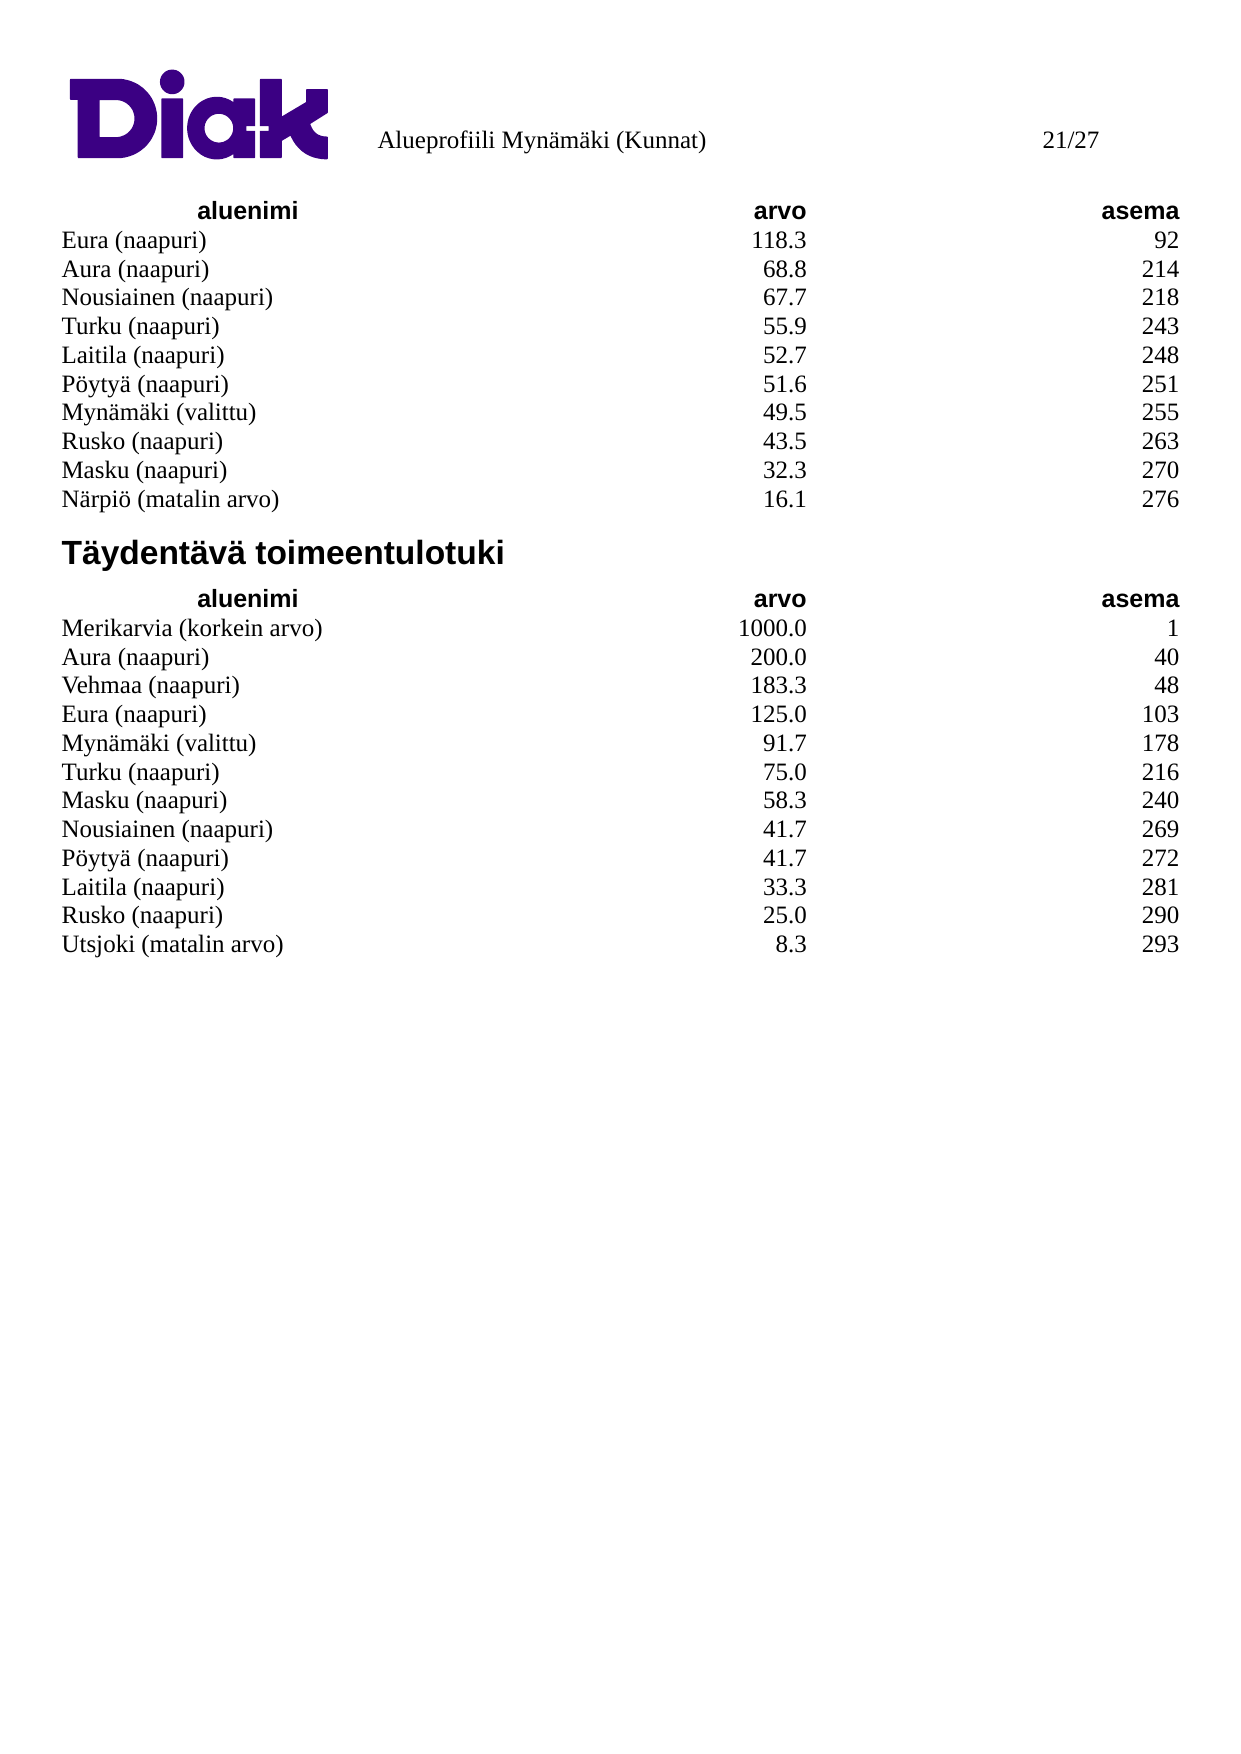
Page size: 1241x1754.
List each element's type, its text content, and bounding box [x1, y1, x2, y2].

table_cell 43.5 [434, 426, 806, 455]
table_cell 183.3 [434, 671, 806, 699]
table_header aluenimi [61, 584, 434, 613]
table_cell 103 [806, 699, 1179, 728]
table_cell 1 [806, 613, 1179, 642]
table_cell Nousiainen (naapuri) [61, 814, 434, 843]
table_cell 52.7 [434, 340, 806, 369]
table_cell 48 [806, 671, 1179, 699]
table_cell 41.7 [434, 814, 806, 843]
table_cell 251 [806, 369, 1179, 397]
table_cell 1000.0 [434, 613, 806, 642]
table_cell 178 [806, 728, 1179, 757]
table_cell 58.3 [434, 786, 806, 814]
table_cell 32.3 [434, 455, 806, 484]
table_header arvo [434, 584, 806, 613]
table_cell Masku (naapuri) [61, 455, 434, 484]
table_cell 55.9 [434, 311, 806, 340]
subtitle Täydentävä toimeentulotuki [61, 533, 1179, 572]
table_cell Merikarvia (korkein arvo) [61, 613, 434, 642]
table_cell Vehmaa (naapuri) [61, 671, 434, 699]
table_cell 67.7 [434, 283, 806, 311]
table_cell Aura (naapuri) [61, 254, 434, 282]
table_cell Laitila (naapuri) [61, 340, 434, 369]
table_header asema [806, 196, 1179, 225]
table_cell 248 [806, 340, 1179, 369]
table_cell Pöytyä (naapuri) [61, 843, 434, 872]
table_cell 240 [806, 786, 1179, 814]
table_cell 263 [806, 426, 1179, 455]
table_cell 118.3 [434, 225, 806, 254]
table_cell Turku (naapuri) [61, 311, 434, 340]
table_cell 40 [806, 642, 1179, 671]
table_cell 200.0 [434, 642, 806, 671]
table_cell Eura (naapuri) [61, 699, 434, 728]
table_cell 216 [806, 757, 1179, 786]
table_cell 293 [806, 929, 1179, 958]
table_cell 218 [806, 283, 1179, 311]
table_cell Rusko (naapuri) [61, 901, 434, 929]
table_cell 41.7 [434, 843, 806, 872]
table_cell Laitila (naapuri) [61, 872, 434, 901]
table_cell 91.7 [434, 728, 806, 757]
table_cell 92 [806, 225, 1179, 254]
table_cell Turku (naapuri) [61, 757, 434, 786]
table_cell Eura (naapuri) [61, 225, 434, 254]
table_cell 33.3 [434, 872, 806, 901]
table_cell 8.3 [434, 929, 806, 958]
table_cell 276 [806, 484, 1179, 512]
table_header aluenimi [61, 196, 434, 225]
table_cell 25.0 [434, 901, 806, 929]
table_cell 49.5 [434, 398, 806, 426]
table_cell Aura (naapuri) [61, 642, 434, 671]
table_cell 16.1 [434, 484, 806, 512]
table_cell 255 [806, 398, 1179, 426]
table_cell Närpiö (matalin arvo) [61, 484, 434, 512]
table_header arvo [434, 196, 806, 225]
table_cell 75.0 [434, 757, 806, 786]
table_header asema [806, 584, 1179, 613]
table_cell 290 [806, 901, 1179, 929]
table_cell 68.8 [434, 254, 806, 282]
table_cell 125.0 [434, 699, 806, 728]
table_cell Rusko (naapuri) [61, 426, 434, 455]
table_cell 243 [806, 311, 1179, 340]
table_cell Pöytyä (naapuri) [61, 369, 434, 397]
table_cell 214 [806, 254, 1179, 282]
table_cell Utsjoki (matalin arvo) [61, 929, 434, 958]
table_cell Masku (naapuri) [61, 786, 434, 814]
table_cell 269 [806, 814, 1179, 843]
table_cell 51.6 [434, 369, 806, 397]
table_cell Mynämäki (valittu) [61, 398, 434, 426]
table_cell Mynämäki (valittu) [61, 728, 434, 757]
table_cell 272 [806, 843, 1179, 872]
table_cell 281 [806, 872, 1179, 901]
table_cell Nousiainen (naapuri) [61, 283, 434, 311]
table_cell 270 [806, 455, 1179, 484]
